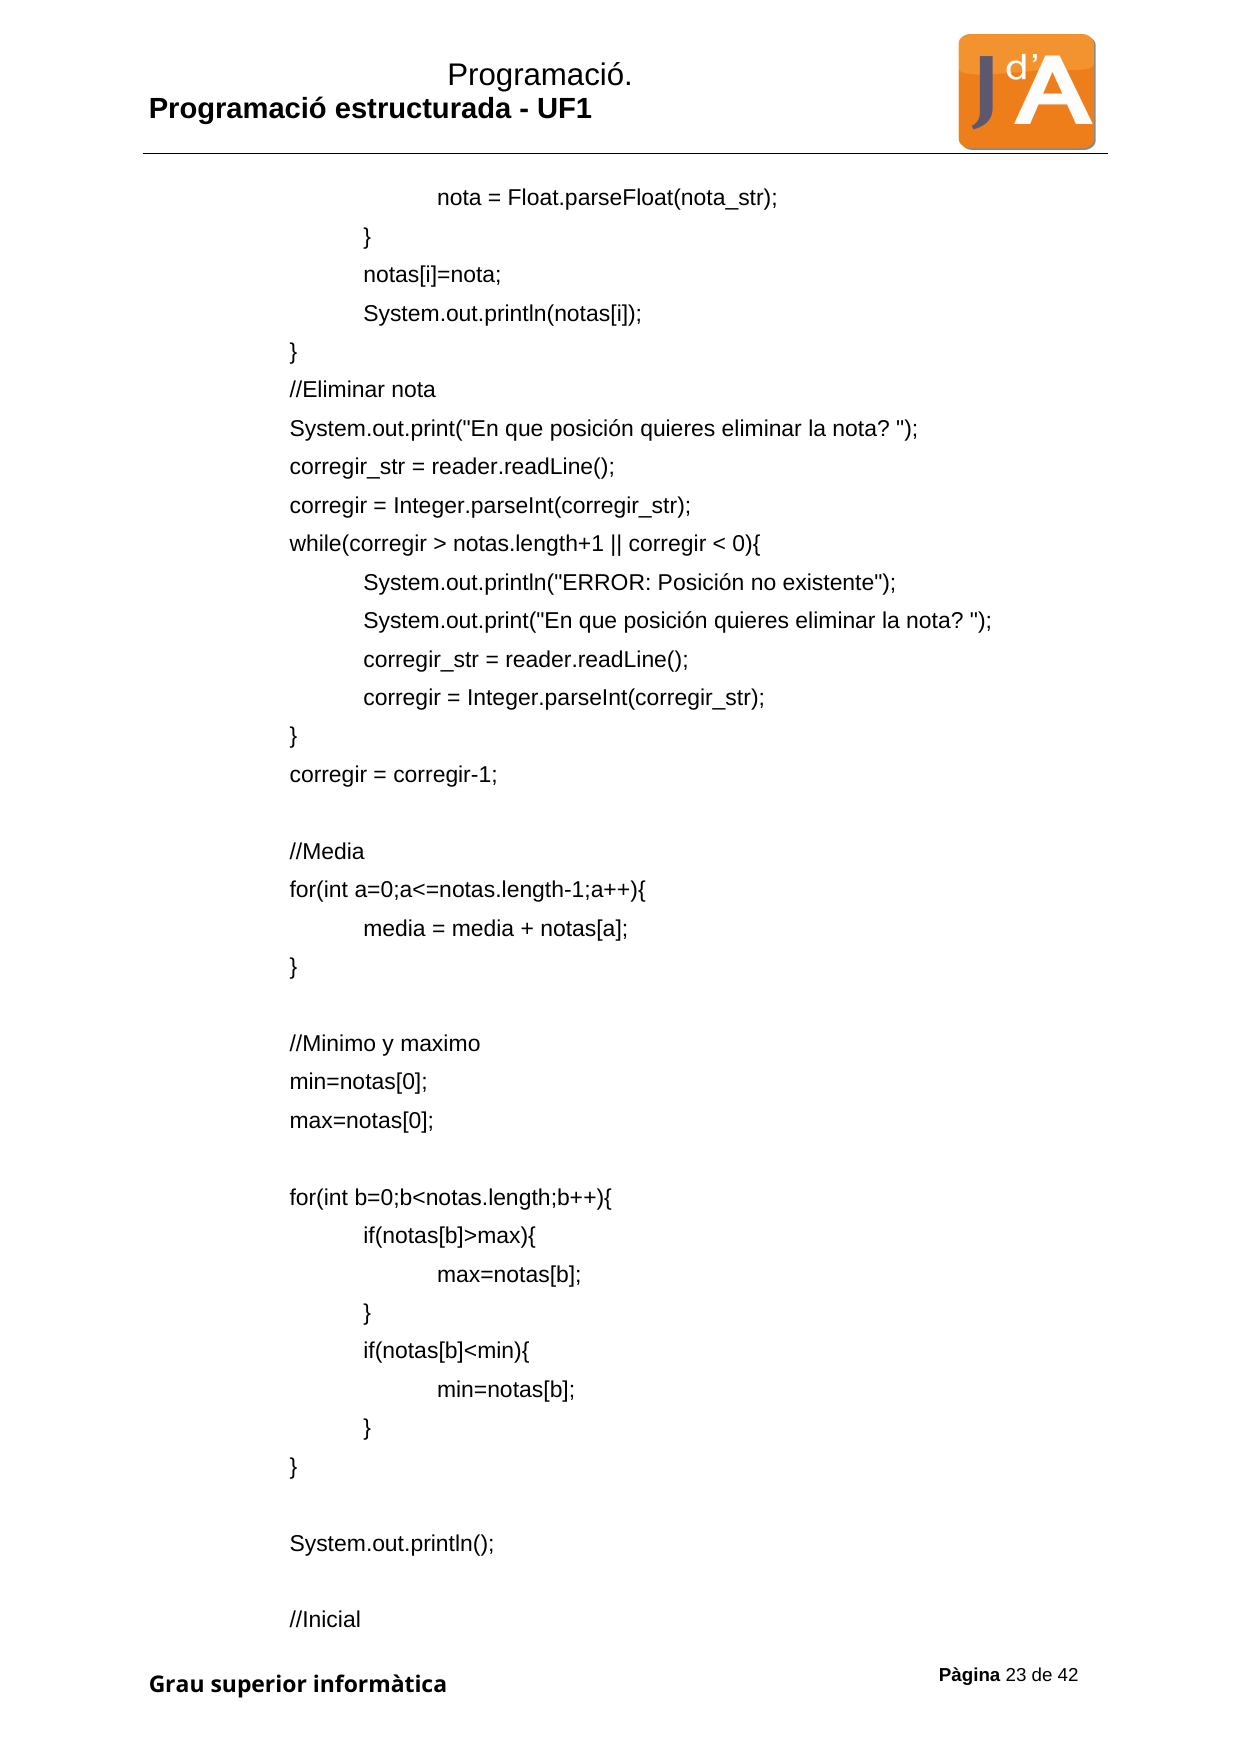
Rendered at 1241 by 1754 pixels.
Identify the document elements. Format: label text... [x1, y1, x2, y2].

text System.out.println(); [142, 1530, 1107, 1556]
text if(notas[b]>max){ [142, 1223, 1107, 1248]
picture [958, 34, 1096, 150]
text } [142, 1415, 1107, 1441]
text corregir_str = reader.readLine(); [142, 646, 1107, 672]
text corregir_str = reader.readLine(); [142, 454, 1107, 480]
text } [142, 1453, 1107, 1479]
text min=notas[b]; [142, 1377, 1107, 1402]
text System.out.println(notas[i]); [142, 300, 1107, 326]
text System.out.print("En que posición quieres eliminar la nota? "); [142, 416, 1107, 441]
text corregir = Integer.parseInt(corregir_str); [142, 492, 1107, 518]
text } [142, 1300, 1107, 1325]
text } [142, 723, 1107, 749]
text max=notas[b]; [142, 1261, 1107, 1287]
text System.out.print("En que posición quieres eliminar la nota? "); [142, 608, 1107, 633]
text } [142, 223, 1107, 249]
text nota = Float.parseFloat(nota_str); [142, 185, 1107, 211]
text corregir = corregir-1; [142, 762, 1107, 787]
text while(corregir > notas.length+1 || corregir < 0){ [142, 531, 1107, 557]
text corregir = Integer.parseInt(corregir_str); [142, 685, 1107, 710]
text for(int a=0;a<=notas.length-1;a++){ [142, 877, 1107, 902]
text } [142, 339, 1107, 364]
text notas[i]=nota; [142, 262, 1107, 287]
text min=notas[0]; [142, 1069, 1107, 1095]
text //Minimo y maximo [142, 1031, 1107, 1056]
text System.out.println("ERROR: Posición no existente"); [142, 569, 1107, 595]
text //Media [142, 838, 1107, 864]
text max=notas[0]; [142, 1107, 1107, 1133]
text //Inicial [142, 1607, 1107, 1633]
text //Eliminar nota [142, 377, 1107, 403]
text media = media + notas[a]; [142, 915, 1107, 941]
text } [142, 954, 1107, 979]
text for(int b=0;b<notas.length;b++){ [142, 1184, 1107, 1210]
text if(notas[b]<min){ [142, 1338, 1107, 1364]
